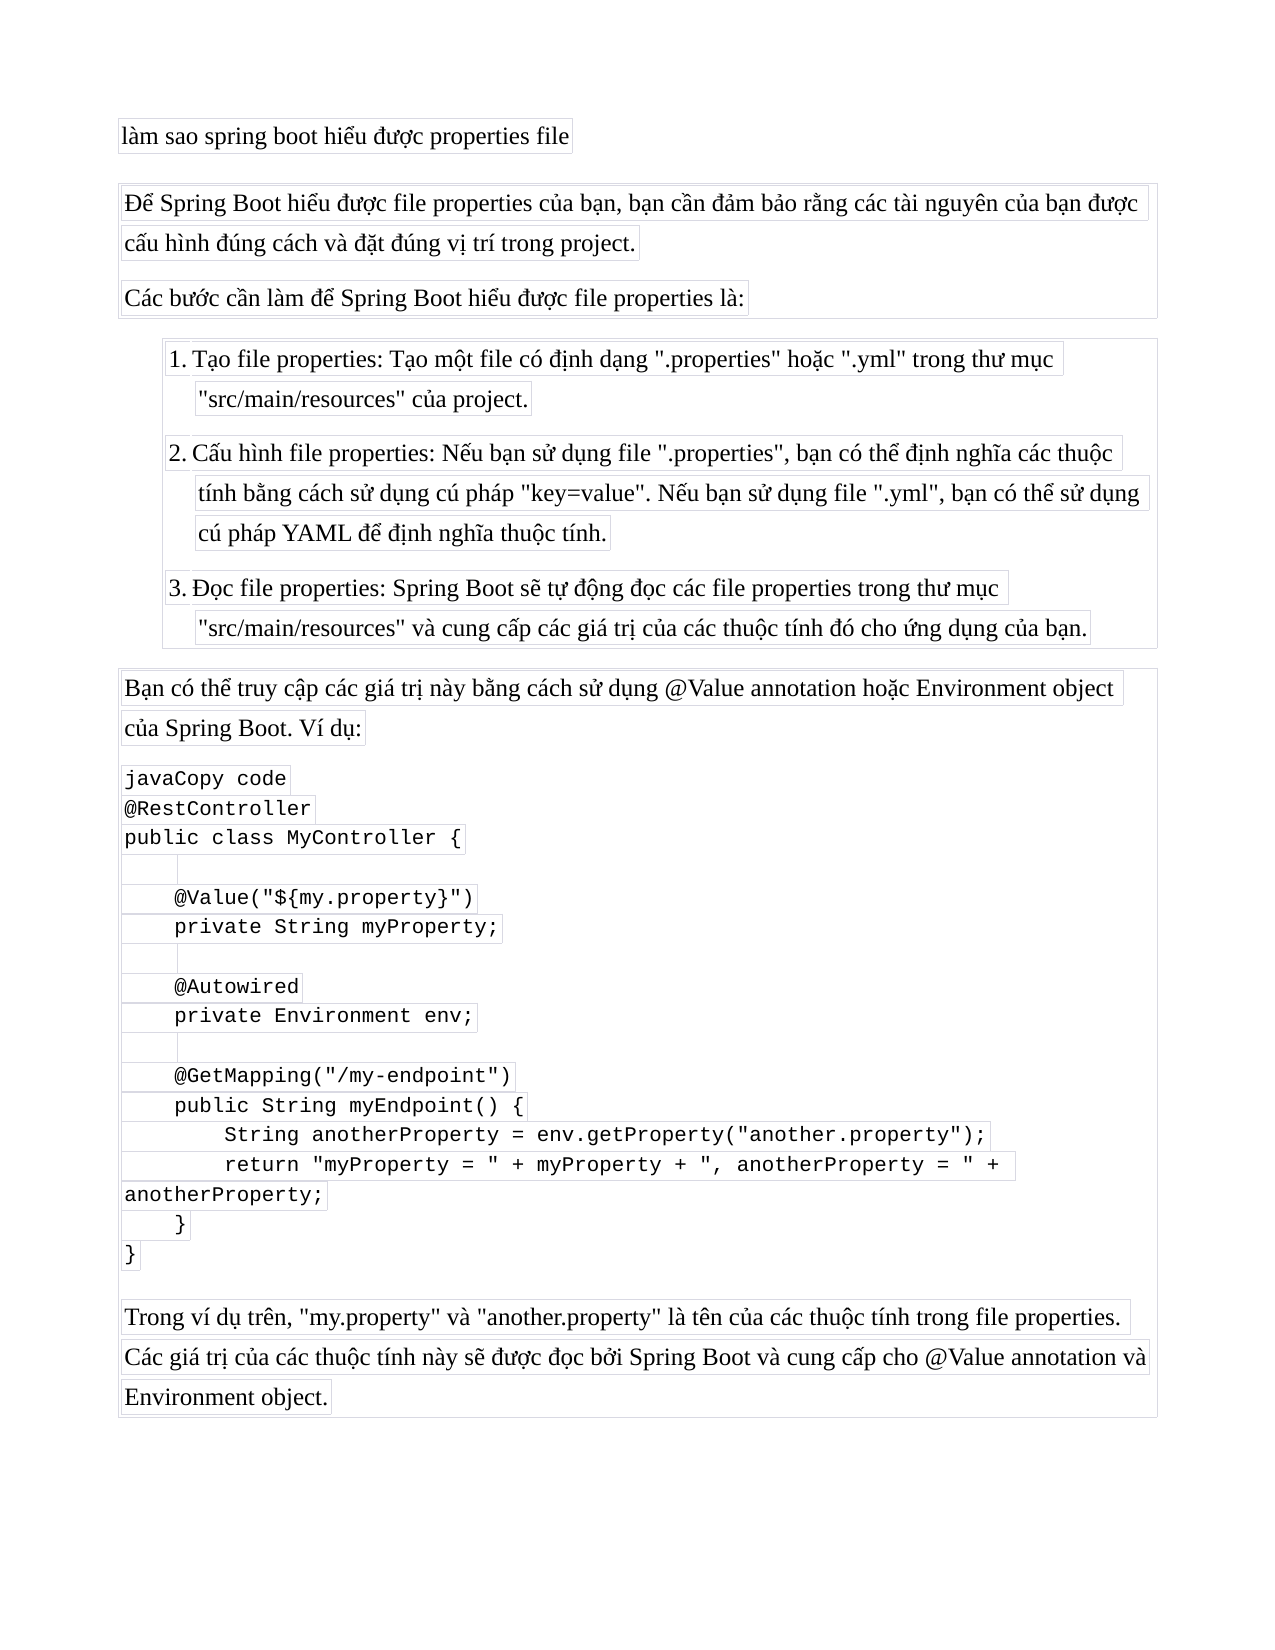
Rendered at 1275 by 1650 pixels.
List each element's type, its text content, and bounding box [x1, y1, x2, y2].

list Cấu hình file properties: Nếu bạn sử dụng file ".properties", bạn có thể định nghĩa các thuộc tính bằng cách sử dụng cú pháp "key=value". Nếu bạn sử dụng file ".yml", bạn có thể sử dụng cú pháp YAML để định nghĩa thuộc tính. [163, 432, 1157, 550]
text } [122, 1211, 190, 1237]
text [191, 1207, 1157, 1237]
text return "myProperty = " + myProperty + ", anotherProperty = " + anotherProperty; [328, 1148, 1157, 1207]
text @RestController [122, 796, 315, 821]
text @Value("${my.property}") [178, 881, 1157, 910]
text @Autowired [178, 970, 1157, 999]
text @Autowired [122, 974, 302, 999]
text return "myProperty = " + myProperty + ", anotherProperty = " + anotherProperty; [122, 1152, 1015, 1180]
text Để Spring Boot hiểu được file properties của bạn, bạn cần đảm bảo rằng các tài nguyên của bạn được cấu hình đúng cách và đặt đúng vị trí trong project. [119, 184, 1157, 260]
list Đọc file properties: Spring Boot sẽ tự động đọc các file properties trong thư mục "src/main/resources" và cung cấp các giá trị của các thuộc tính đó cho ứng dụng của bạn. [163, 567, 1157, 648]
text javaCopy code [119, 762, 1157, 792]
text private Environment env; [122, 1004, 477, 1032]
text @Value("${my.property}") [122, 885, 477, 910]
text String anotherProperty = env.getProperty("another.property"); [122, 1122, 990, 1148]
text Trong ví dụ trên, "my.property" và "another.property" là tên của các thuộc tính trong file properties. Các giá trị của các thuộc tính này sẽ được đọc bởi Spring Boot và cung cấp cho @Value annotation và Environment object. [119, 1296, 1157, 1417]
text private String myProperty; [478, 910, 1157, 943]
text làm sao spring boot hiểu được properties file [119, 119, 572, 153]
text @GetMapping("/my-endpoint") [122, 1063, 515, 1088]
text } [122, 1237, 1157, 1270]
text public String myEndpoint() { [516, 1088, 1157, 1118]
text @RestController [291, 792, 1157, 821]
text String anotherProperty = env.getProperty("another.property"); [528, 1118, 1157, 1148]
list Tạo file properties: Tạo một file có định dạng ".properties" hoặc ".yml" trong thư mục "src/main/resources" của project. [163, 339, 1157, 415]
text private Environment env; [303, 999, 1157, 1032]
text public class MyController { [122, 825, 465, 854]
text Các bước cần làm để Spring Boot hiểu được file properties là: [119, 277, 1157, 318]
text @GetMapping("/my-endpoint") [178, 1059, 1157, 1088]
text public String myEndpoint() { [122, 1093, 527, 1118]
text public class MyController { [316, 821, 1157, 854]
text [573, 118, 1157, 153]
text Bạn có thể truy cập các giá trị này bằng cách sử dụng @Value annotation hoặc Environment object của Spring Boot. Ví dụ: [119, 669, 1157, 745]
text return "myProperty = " + myProperty + ", anotherProperty = " + anotherProperty; [122, 1182, 327, 1207]
text private String myProperty; [122, 915, 502, 943]
